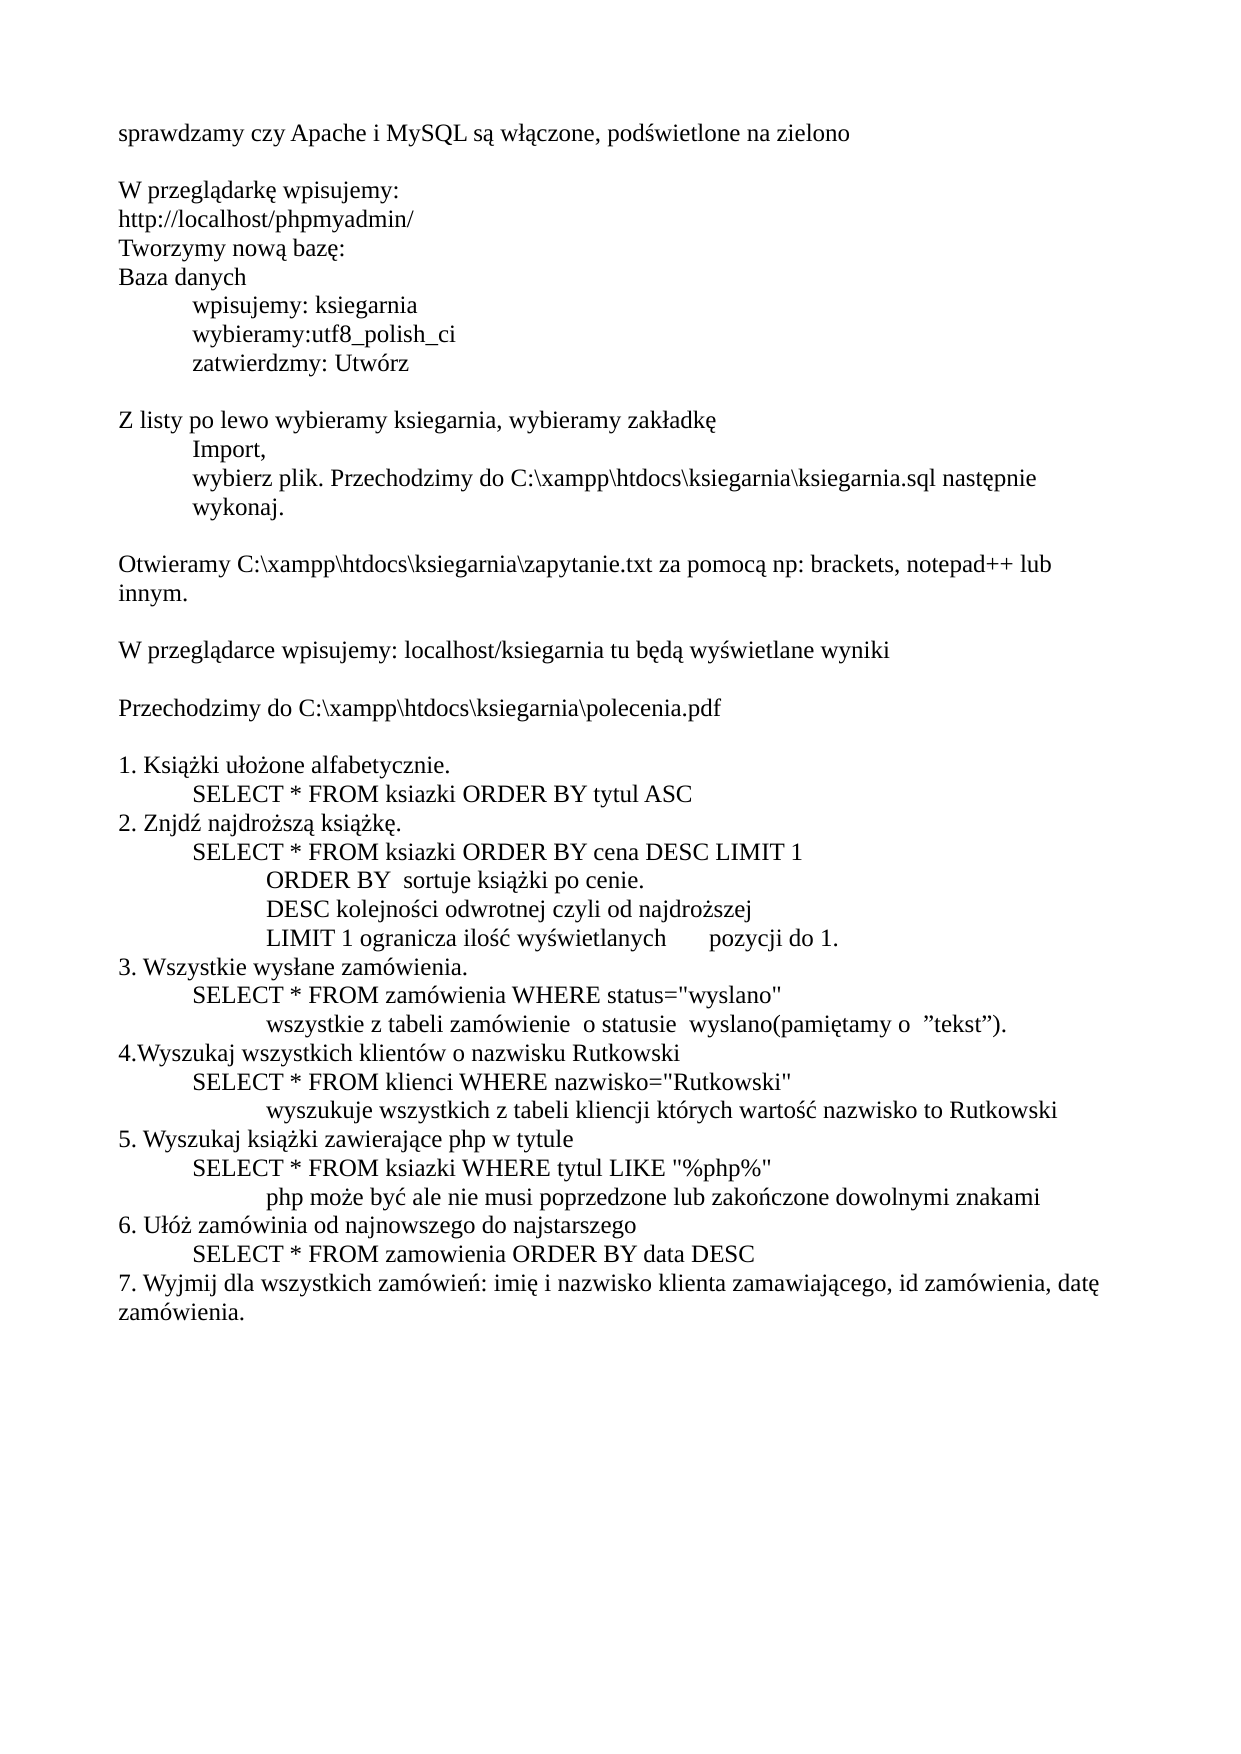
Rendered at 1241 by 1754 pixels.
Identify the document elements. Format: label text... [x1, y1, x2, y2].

text LIMIT 1 ogranicza ilość wyświetlanych pozycji do 1. [118, 923, 1122, 952]
text W przeglądarce wpisujemy: localhost/ksiegarnia tu będą wyświetlane wyniki [118, 636, 1122, 664]
text SELECT * FROM ksiazki WHERE tytul LIKE "%php%" [118, 1153, 1122, 1182]
text wybierz plik. Przechodzimy do C:\xampp\htdocs\ksiegarnia\ksiegarnia.sql następnie [118, 463, 1122, 492]
text sprawdzamy czy Apache i MySQL są włączone, podświetlone na zielono [118, 118, 1122, 147]
text wykonaj. [118, 492, 1122, 521]
text wszystkie z tabeli zamówienie o statusie wyslano(pamiętamy o ”tekst”). [118, 1009, 1122, 1038]
text 4.Wyszukaj wszystkich klientów o nazwisku Rutkowski [118, 1038, 1122, 1067]
text Baza danych [118, 262, 1122, 291]
text Przechodzimy do C:\xampp\htdocs\ksiegarnia\polecenia.pdf [118, 693, 1122, 722]
text 2. Znjdź najdroższą książkę. [118, 808, 1122, 837]
text http://localhost/phpmyadmin/ [118, 204, 1122, 233]
text SELECT * FROM ksiazki ORDER BY cena DESC LIMIT 1 [118, 837, 1122, 866]
text DESC kolejności odwrotnej czyli od najdroższej [118, 894, 1122, 923]
text 5. Wyszukaj książki zawierające php w tytule [118, 1124, 1122, 1153]
text Z listy po lewo wybieramy ksiegarnia, wybieramy zakładkę [118, 406, 1122, 434]
text 7. Wyjmij dla wszystkich zamówień: imię i nazwisko klienta zamawiającego, id zamówienia, datę zamówienia. [118, 1268, 1122, 1326]
text SELECT * FROM klienci WHERE nazwisko="Rutkowski" [118, 1067, 1122, 1096]
text wpisujemy: ksiegarnia [118, 291, 1122, 319]
text Tworzymy nową bazę: [118, 233, 1122, 262]
text W przeglądarkę wpisujemy: [118, 176, 1122, 204]
text ORDER BY sortuje książki po cenie. [118, 866, 1122, 894]
text php może być ale nie musi poprzedzone lub zakończone dowolnymi znakami [118, 1182, 1122, 1211]
text 6. Ułóż zamówinia od najnowszego do najstarszego [118, 1211, 1122, 1239]
text Otwieramy C:\xampp\htdocs\ksiegarnia\zapytanie.txt za pomocą np: brackets, notepad++ lub innym. [118, 549, 1122, 607]
text SELECT * FROM ksiazki ORDER BY tytul ASC [118, 779, 1122, 808]
text wybieramy:utf8_polish_ci [118, 319, 1122, 348]
text zatwierdzmy: Utwórz [118, 348, 1122, 377]
text Import, [118, 434, 1122, 463]
text 3. Wszystkie wysłane zamówienia. [118, 952, 1122, 981]
text 1. Książki ułożone alfabetycznie. [118, 751, 1122, 779]
text SELECT * FROM zamowienia ORDER BY data DESC [118, 1239, 1122, 1268]
text wyszukuje wszystkich z tabeli kliencji których wartość nazwisko to Rutkowski [118, 1096, 1122, 1124]
text SELECT * FROM zamówienia WHERE status="wyslano" [118, 981, 1122, 1009]
